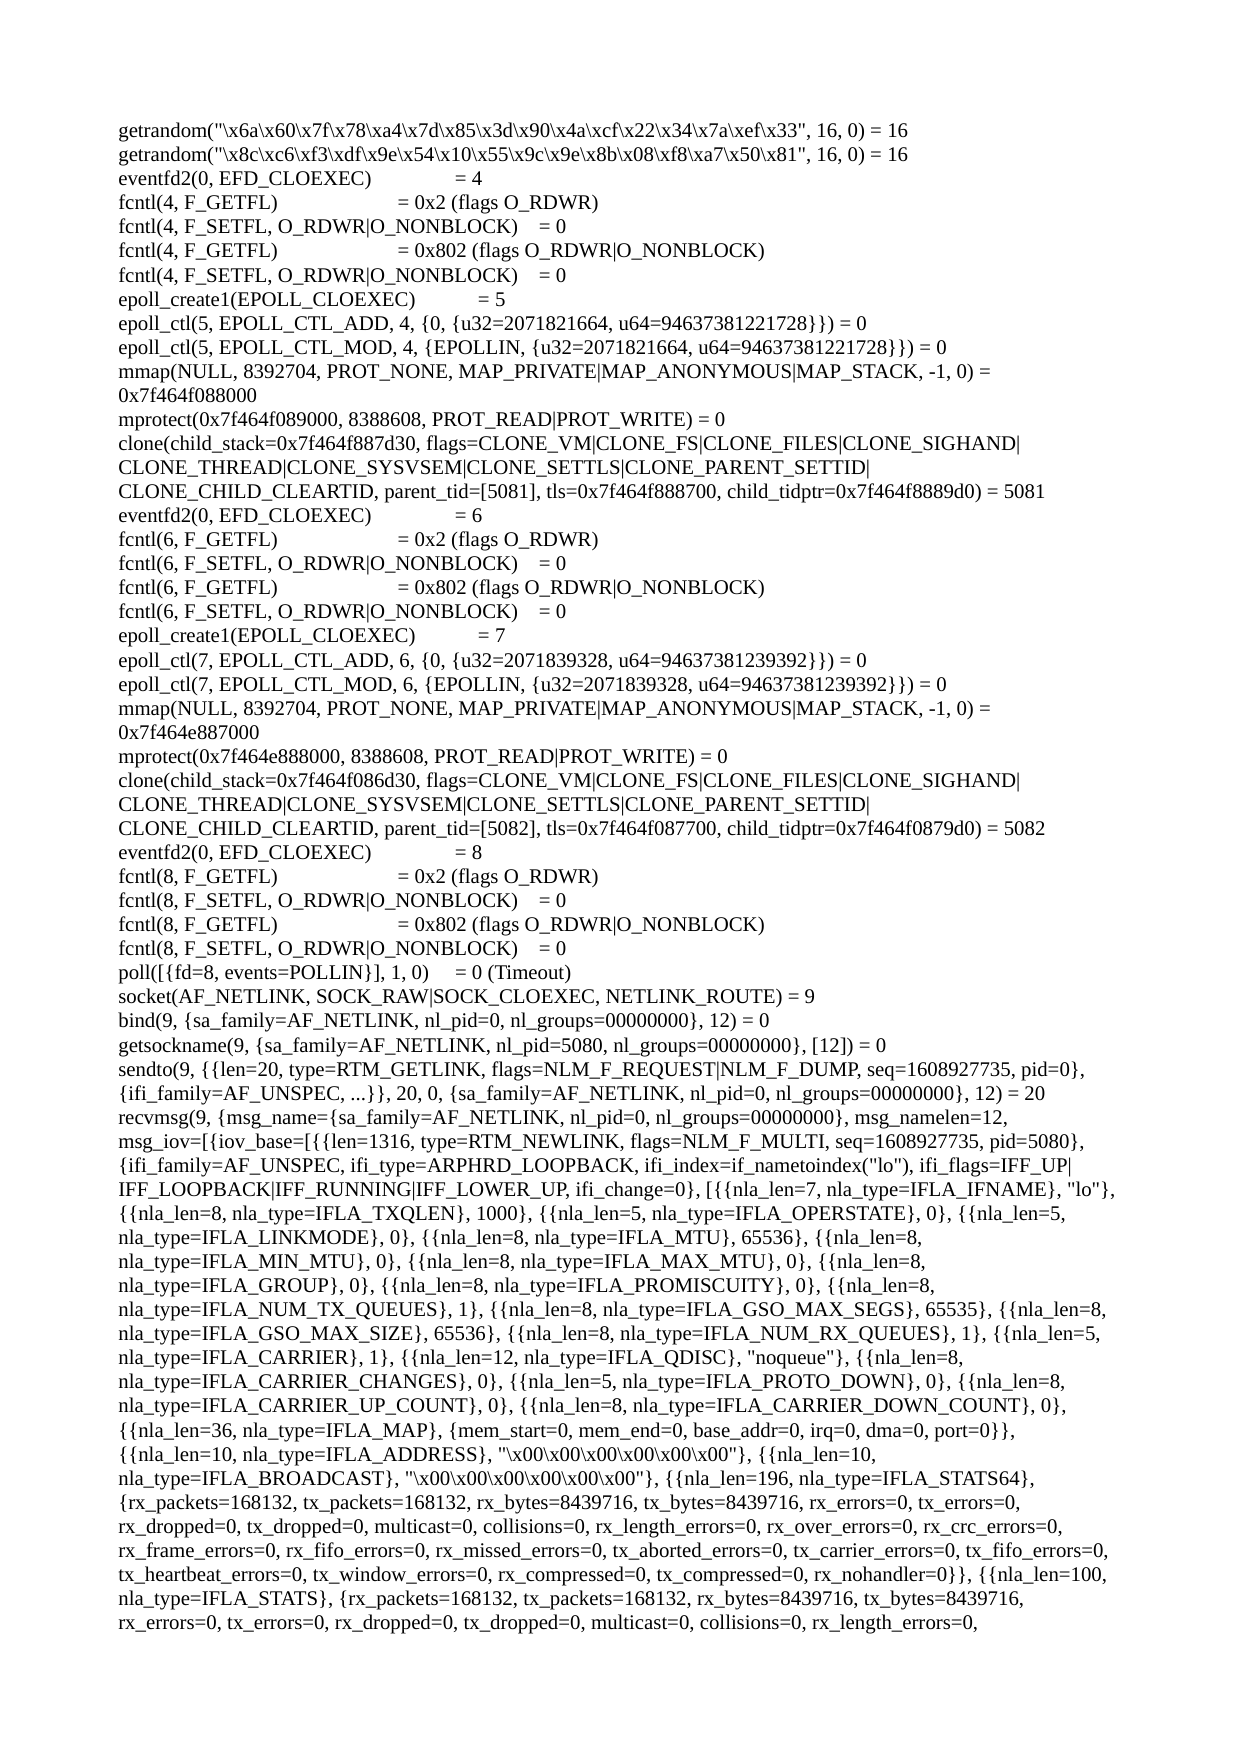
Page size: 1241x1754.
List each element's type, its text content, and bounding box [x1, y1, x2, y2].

text bind(9, {sa_family=AF_NETLINK, nl_pid=0, nl_groups=00000000}, 12) = 0 [118, 1008, 1122, 1032]
text fcntl(8, F_SETFL, O_RDWR|O_NONBLOCK) = 0 [118, 936, 1122, 960]
text fcntl(8, F_SETFL, O_RDWR|O_NONBLOCK) = 0 [118, 888, 1122, 912]
text eventfd2(0, EFD_CLOEXEC) = 8 [118, 840, 1122, 864]
text mprotect(0x7f464e888000, 8388608, PROT_READ|PROT_WRITE) = 0 [118, 744, 1122, 768]
text fcntl(6, F_SETFL, O_RDWR|O_NONBLOCK) = 0 [118, 599, 1122, 623]
text epoll_ctl(5, EPOLL_CTL_ADD, 4, {0, {u32=2071821664, u64=94637381221728}}) = 0 [118, 311, 1122, 335]
text sendto(9, {{len=20, type=RTM_GETLINK, flags=NLM_F_REQUEST|NLM_F_DUMP, seq=1608927735, pid=0}, {ifi_family=AF_UNSPEC, ...}}, 20, 0, {sa_family=AF_NETLINK, nl_pid=0, nl_groups=00000000}, 12) = 20 [118, 1057, 1122, 1105]
text fcntl(6, F_GETFL) = 0x802 (flags O_RDWR|O_NONBLOCK) [118, 575, 1122, 599]
text fcntl(4, F_SETFL, O_RDWR|O_NONBLOCK) = 0 [118, 214, 1122, 238]
text eventfd2(0, EFD_CLOEXEC) = 4 [118, 166, 1122, 190]
text fcntl(6, F_SETFL, O_RDWR|O_NONBLOCK) = 0 [118, 551, 1122, 575]
text eventfd2(0, EFD_CLOEXEC) = 6 [118, 503, 1122, 527]
text socket(AF_NETLINK, SOCK_RAW|SOCK_CLOEXEC, NETLINK_ROUTE) = 9 [118, 984, 1122, 1008]
text clone(child_stack=0x7f464f887d30, flags=CLONE_VM|CLONE_FS|CLONE_FILES|CLONE_SIGHAND|CLONE_THREAD|CLONE_SYSVSEM|CLONE_SETTLS|CLONE_PARENT_SETTID|CLONE_CHILD_CLEARTID, parent_tid=[5081], tls=0x7f464f888700, child_tidptr=0x7f464f8889d0) = 5081 [118, 431, 1122, 503]
text epoll_create1(EPOLL_CLOEXEC) = 7 [118, 623, 1122, 647]
text epoll_ctl(5, EPOLL_CTL_MOD, 4, {EPOLLIN, {u32=2071821664, u64=94637381221728}}) = 0 [118, 335, 1122, 359]
text poll([{fd=8, events=POLLIN}], 1, 0) = 0 (Timeout) [118, 960, 1122, 984]
text fcntl(8, F_GETFL) = 0x802 (flags O_RDWR|O_NONBLOCK) [118, 912, 1122, 936]
text fcntl(4, F_SETFL, O_RDWR|O_NONBLOCK) = 0 [118, 262, 1122, 287]
text getrandom("\x6a\x60\x7f\x78\xa4\x7d\x85\x3d\x90\x4a\xcf\x22\x34\x7a\xef\x33", 16, 0) = 16 [118, 118, 1122, 142]
text fcntl(6, F_GETFL) = 0x2 (flags O_RDWR) [118, 527, 1122, 551]
text epoll_ctl(7, EPOLL_CTL_ADD, 6, {0, {u32=2071839328, u64=94637381239392}}) = 0 [118, 647, 1122, 672]
text fcntl(4, F_GETFL) = 0x2 (flags O_RDWR) [118, 190, 1122, 214]
text mmap(NULL, 8392704, PROT_NONE, MAP_PRIVATE|MAP_ANONYMOUS|MAP_STACK, -1, 0) = 0x7f464f088000 [118, 359, 1122, 407]
text epoll_create1(EPOLL_CLOEXEC) = 5 [118, 287, 1122, 311]
text recvmsg(9, {msg_name={sa_family=AF_NETLINK, nl_pid=0, nl_groups=00000000}, msg_namelen=12, msg_iov=[{iov_base=[{{len=1316, type=RTM_NEWLINK, flags=NLM_F_MULTI, seq=1608927735, pid=5080}, {ifi_family=AF_UNSPEC, ifi_type=ARPHRD_LOOPBACK, ifi_index=if_nametoindex("lo"), ifi_flags=IFF_UP|IFF_LOOPBACK|IFF_RUNNING|IFF_LOWER_UP, ifi_change=0}, [{{nla_len=7, nla_type=IFLA_IFNAME}, "lo"}, {{nla_len=8, nla_type=IFLA_TXQLEN}, 1000}, {{nla_len=5, nla_type=IFLA_OPERSTATE}, 0}, {{nla_len=5, nla_type=IFLA_LINKMODE}, 0}, {{nla_len=8, nla_type=IFLA_MTU}, 65536}, {{nla_len=8, nla_type=IFLA_MIN_MTU}, 0}, {{nla_len=8, nla_type=IFLA_MAX_MTU}, 0}, {{nla_len=8, nla_type=IFLA_GROUP}, 0}, {{nla_len=8, nla_type=IFLA_PROMISCUITY}, 0}, {{nla_len=8, nla_type=IFLA_NUM_TX_QUEUES}, 1}, {{nla_len=8, nla_type=IFLA_GSO_MAX_SEGS}, 65535}, {{nla_len=8, nla_type=IFLA_GSO_MAX_SIZE}, 65536}, {{nla_len=8, nla_type=IFLA_NUM_RX_QUEUES}, 1}, {{nla_len=5, nla_type=IFLA_CARRIER}, 1}, {{nla_len=12, nla_type=IFLA_QDISC}, "noqueue"}, {{nla_len=8, nla_type=IFLA_CARRIER_CHANGES}, 0}, {{nla_len=5, nla_type=IFLA_PROTO_DOWN}, 0}, {{nla_len=8, nla_type=IFLA_CARRIER_UP_COUNT}, 0}, {{nla_len=8, nla_type=IFLA_CARRIER_DOWN_COUNT}, 0}, {{nla_len=36, nla_type=IFLA_MAP}, {mem_start=0, mem_end=0, base_addr=0, irq=0, dma=0, port=0}}, {{nla_len=10, nla_type=IFLA_ADDRESS}, "\x00\x00\x00\x00\x00\x00"}, {{nla_len=10, nla_type=IFLA_BROADCAST}, "\x00\x00\x00\x00\x00\x00"}, {{nla_len=196, nla_type=IFLA_STATS64}, {rx_packets=168132, tx_packets=168132, rx_bytes=8439716, tx_bytes=8439716, rx_errors=0, tx_errors=0, rx_dropped=0, tx_dropped=0, multicast=0, collisions=0, rx_length_errors=0, rx_over_errors=0, rx_crc_errors=0, rx_frame_errors=0, rx_fifo_errors=0, rx_missed_errors=0, tx_aborted_errors=0, tx_carrier_errors=0, tx_fifo_errors=0, tx_heartbeat_errors=0, tx_window_errors=0, rx_compressed=0, tx_compressed=0, rx_nohandler=0}}, {{nla_len=100, nla_type=IFLA_STATS}, {rx_packets=168132, tx_packets=168132, rx_bytes=8439716, tx_bytes=8439716, rx_errors=0, tx_errors=0, rx_dropped=0, tx_dropped=0, multicast=0, collisions=0, rx_length_errors=0, [118, 1105, 1122, 1634]
text fcntl(4, F_GETFL) = 0x802 (flags O_RDWR|O_NONBLOCK) [118, 238, 1122, 262]
text mmap(NULL, 8392704, PROT_NONE, MAP_PRIVATE|MAP_ANONYMOUS|MAP_STACK, -1, 0) = 0x7f464e887000 [118, 696, 1122, 744]
text clone(child_stack=0x7f464f086d30, flags=CLONE_VM|CLONE_FS|CLONE_FILES|CLONE_SIGHAND|CLONE_THREAD|CLONE_SYSVSEM|CLONE_SETTLS|CLONE_PARENT_SETTID|CLONE_CHILD_CLEARTID, parent_tid=[5082], tls=0x7f464f087700, child_tidptr=0x7f464f0879d0) = 5082 [118, 768, 1122, 840]
text fcntl(8, F_GETFL) = 0x2 (flags O_RDWR) [118, 864, 1122, 888]
text mprotect(0x7f464f089000, 8388608, PROT_READ|PROT_WRITE) = 0 [118, 407, 1122, 431]
text getrandom("\x8c\xc6\xf3\xdf\x9e\x54\x10\x55\x9c\x9e\x8b\x08\xf8\xa7\x50\x81", 16, 0) = 16 [118, 142, 1122, 166]
text getsockname(9, {sa_family=AF_NETLINK, nl_pid=5080, nl_groups=00000000}, [12]) = 0 [118, 1032, 1122, 1057]
text epoll_ctl(7, EPOLL_CTL_MOD, 6, {EPOLLIN, {u32=2071839328, u64=94637381239392}}) = 0 [118, 672, 1122, 696]
